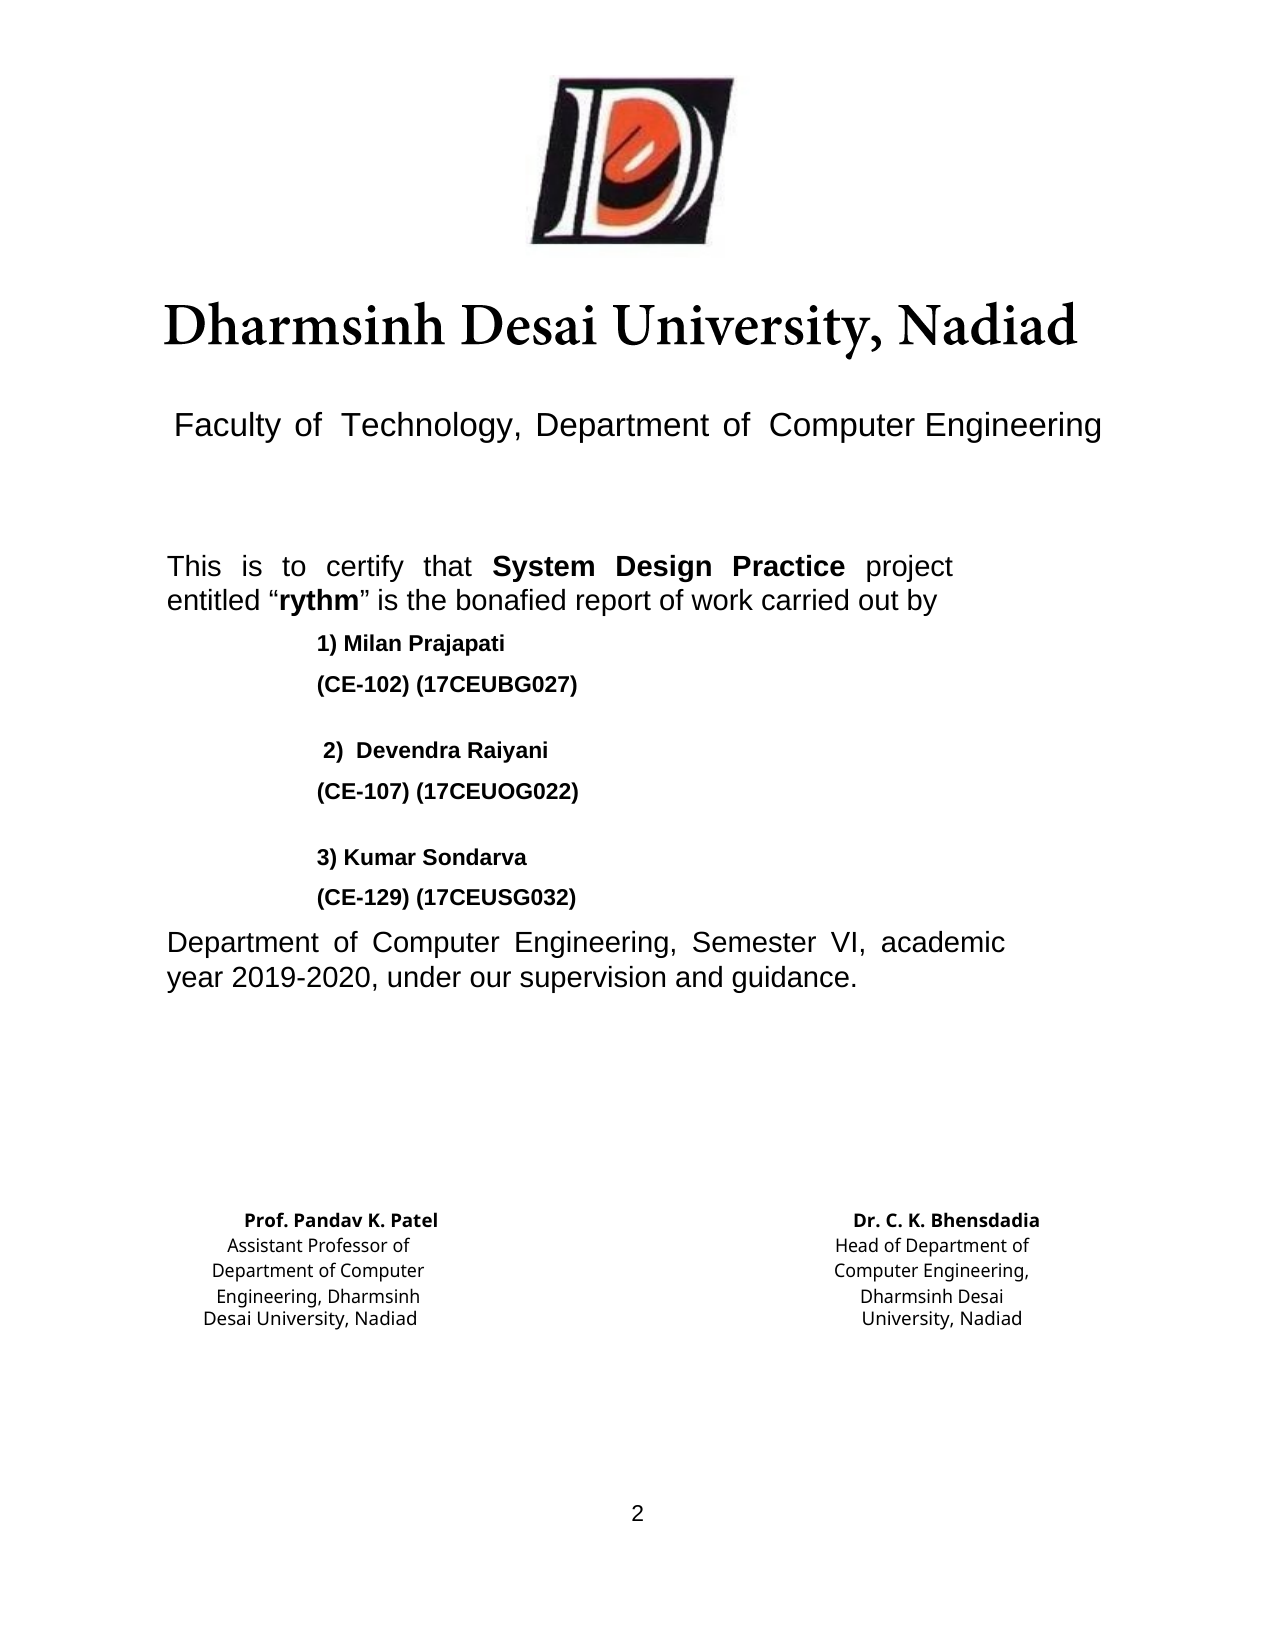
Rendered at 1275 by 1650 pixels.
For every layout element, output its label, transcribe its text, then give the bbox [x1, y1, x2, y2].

text (CE-102) (17CEUBG027) [317, 671, 618, 697]
table_header Dr. C. K. Bhensdadia Head of Department of Computer Engineering, Dharmsinh Desai University, Nadiad [781, 1213, 1081, 1329]
text 3) Kumar Sondarva [317, 843, 618, 870]
text (CE-129) (17CEUSG032) [317, 884, 618, 911]
text 1) Milan Prajapati [317, 630, 618, 657]
table_header Prof. Pandav K. Patel Assistant Professor of Department of Computer Engineering, Dharmsinh Desai University, Nadiad [161, 1213, 481, 1329]
text 2) Devendra Raiyani (CE-107) (17CEUOG022) [317, 737, 618, 804]
text Department of Computer Engineering, Semester VI, academic year 2019-2020, under our supervision and guidance. [167, 926, 1007, 994]
text This is to certify that System Design Practice project entitled “rythm” is the bonafied report of work carried out by [167, 549, 953, 617]
table_header [481, 1213, 781, 1329]
text Faculty of Technology, Department of Computer Engineering [174, 405, 1125, 443]
